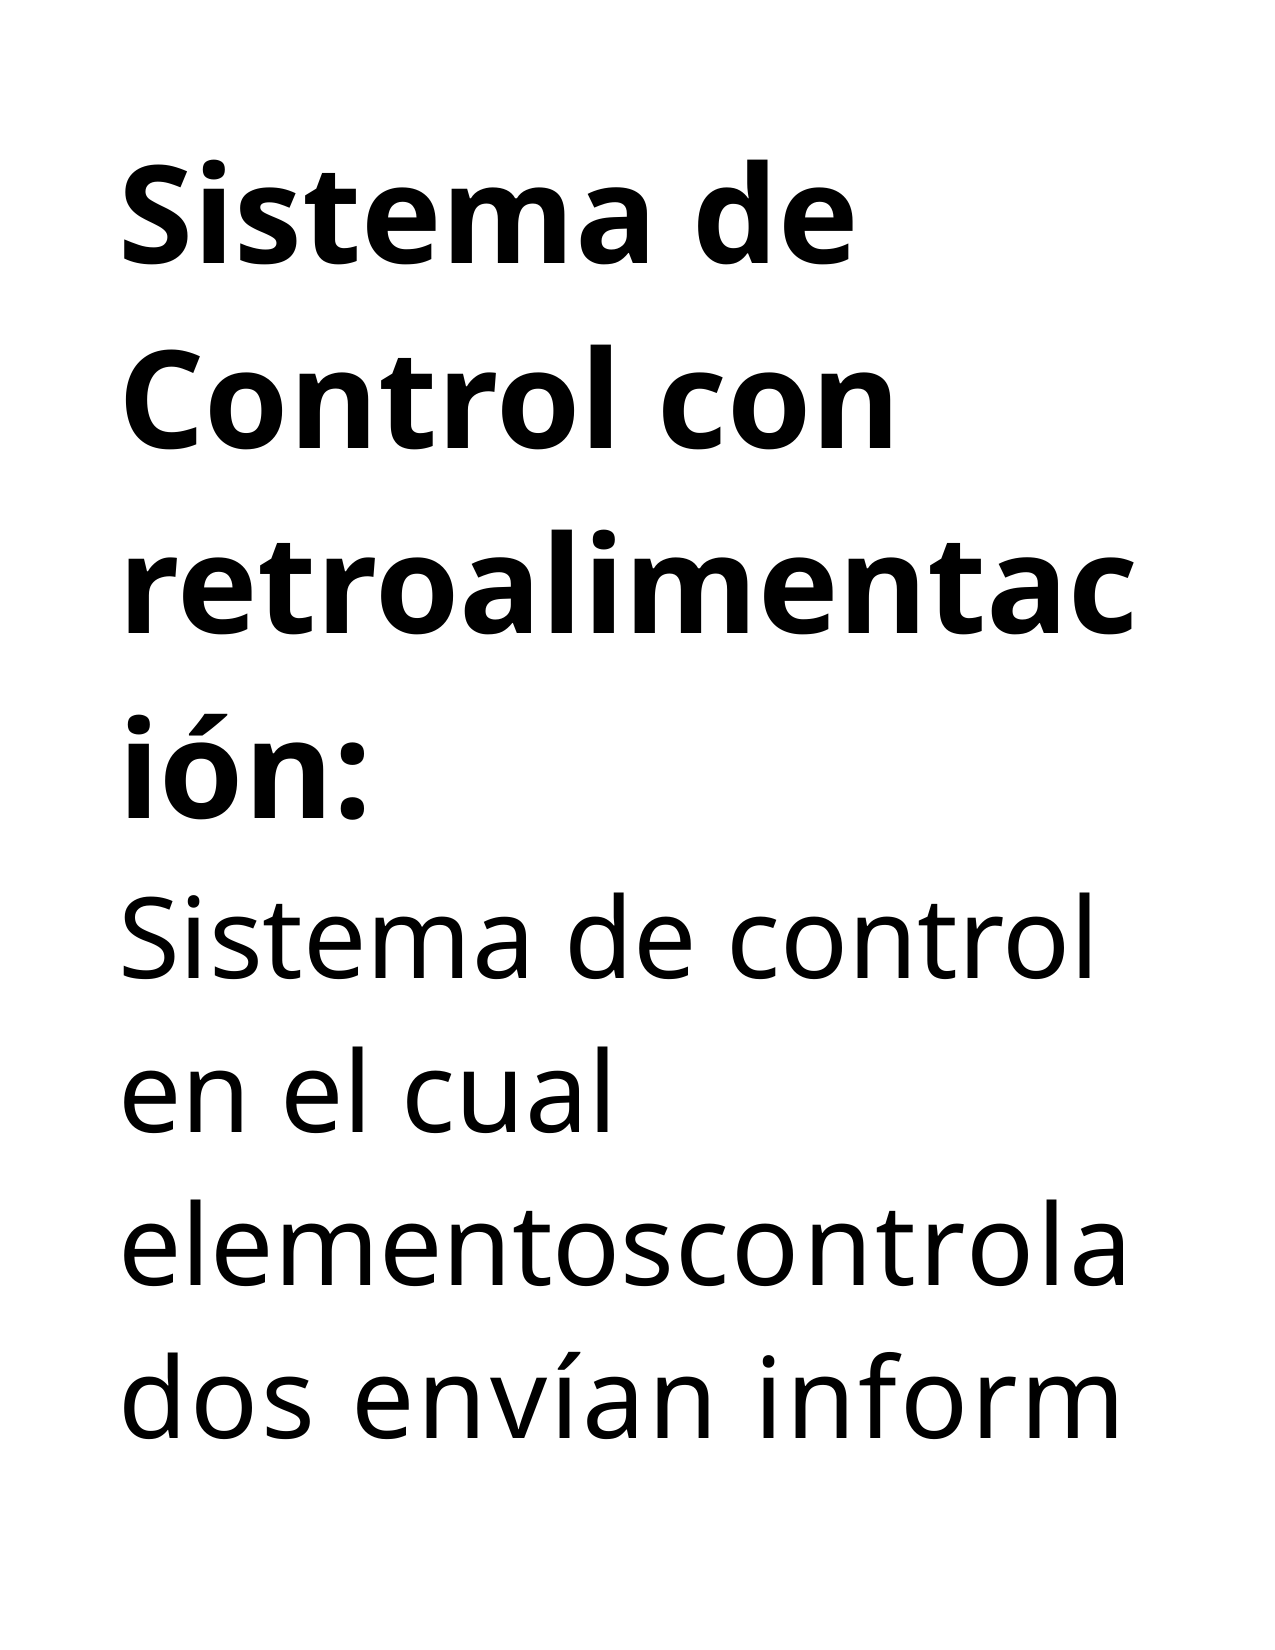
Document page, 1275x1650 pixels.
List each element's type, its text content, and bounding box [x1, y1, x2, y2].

text Sistema de Control con retroalimentación: [118, 118, 1157, 858]
text Sistema de control en el cual elementoscontrolados envían inform [118, 858, 1157, 1471]
